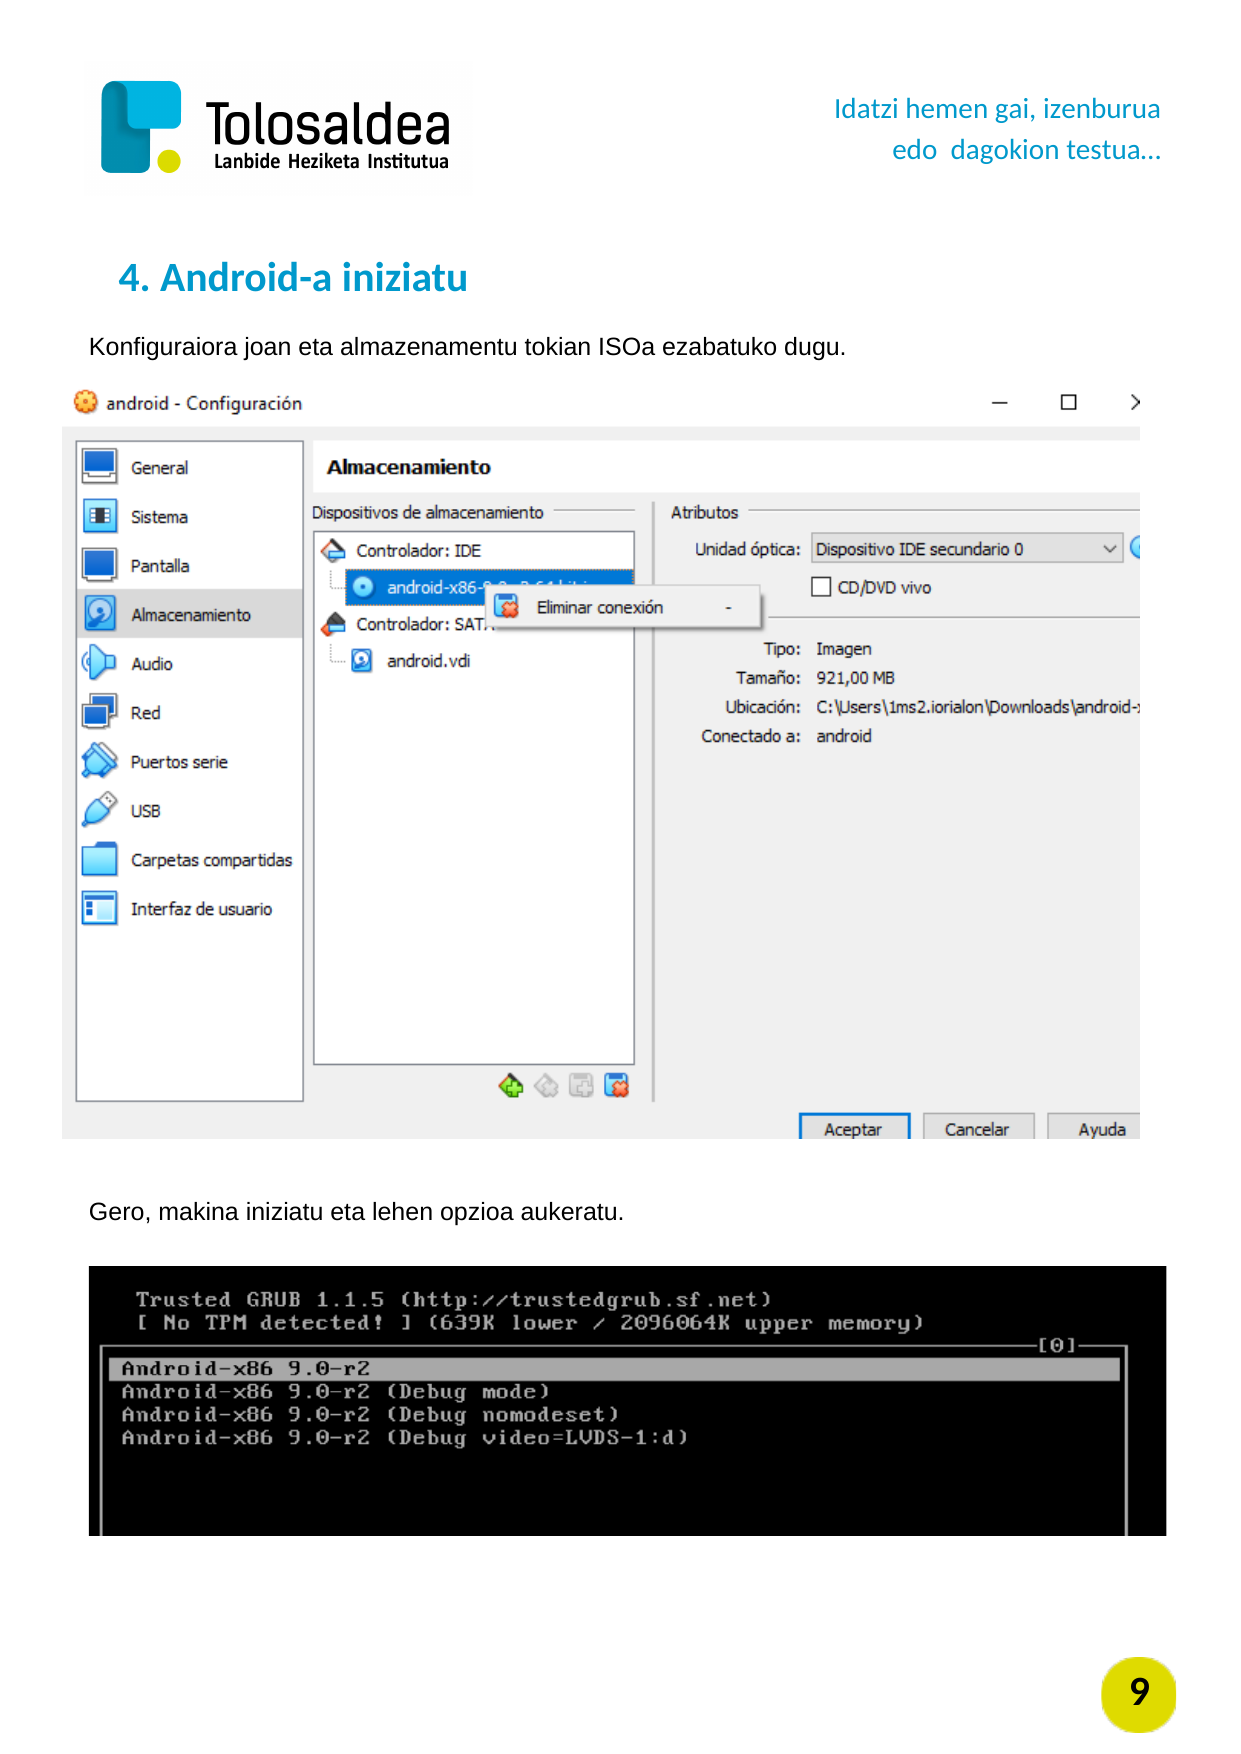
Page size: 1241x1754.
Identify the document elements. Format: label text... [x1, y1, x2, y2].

picture [84, 61, 473, 196]
picture [88, 1265, 1167, 1536]
text Gero, makina iniziatu eta lehen opzioa aukeratu. [89, 1197, 1167, 1225]
picture [62, 384, 1140, 1139]
text Konfiguraiora joan eta almazenamentu tokian ISOa ezabatuko dugu. [89, 332, 1167, 361]
subtitle 4. Android-a iniziatu [118, 251, 1167, 302]
